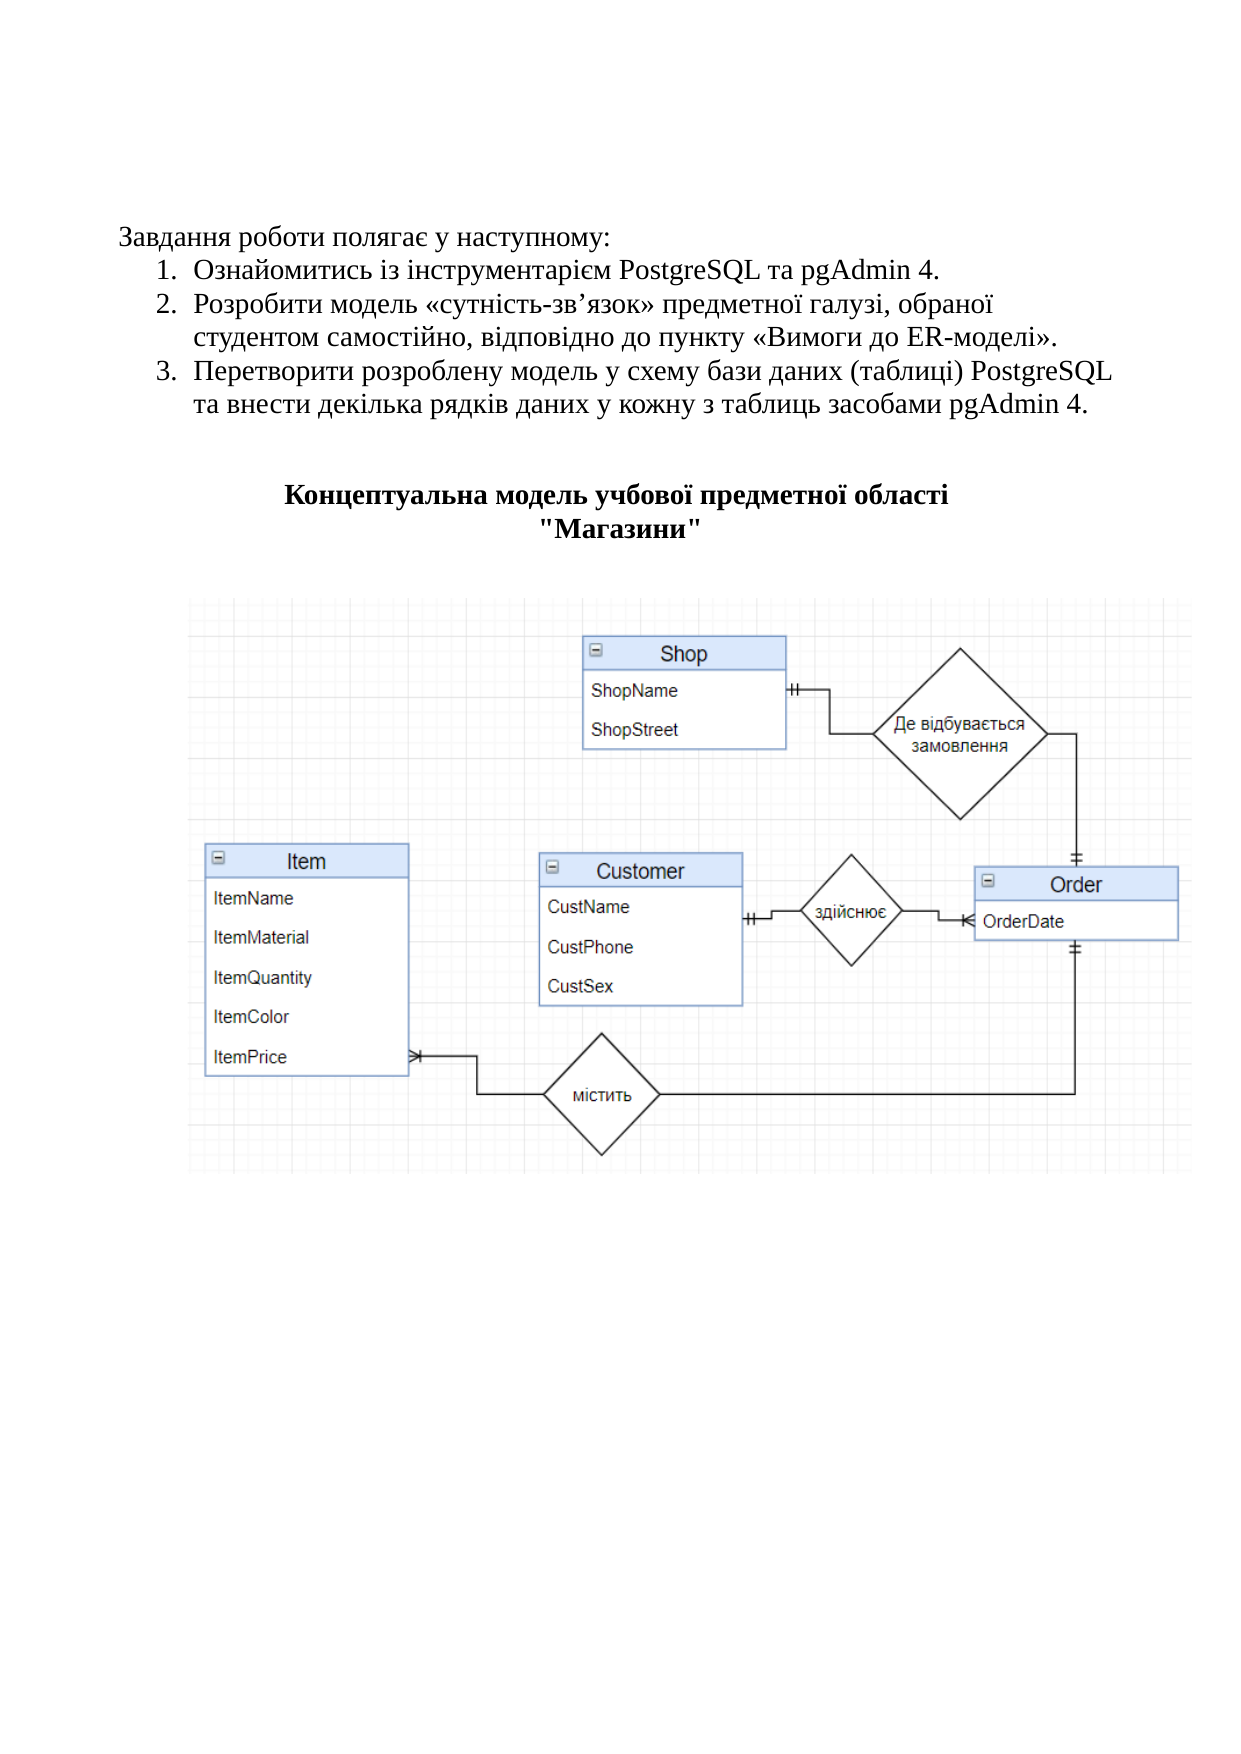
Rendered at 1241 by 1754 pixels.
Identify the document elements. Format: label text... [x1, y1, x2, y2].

text "Магазини" [118, 511, 1122, 544]
text Завдання роботи полягає у наступному: [118, 219, 1122, 252]
text студентом самостійно, відповідно до пункту «Вимоги до ER-моделі». [193, 319, 1122, 353]
text Концептуальна модель учбової предметної області [118, 477, 1122, 511]
list Розробити модель «сутність-зв’язок» предметної галузі, обраної [156, 286, 1122, 319]
list Ознайомитись із інструментарієм PostgreSQL та pgAdmin 4. [156, 252, 1122, 286]
list Перетворити розроблену модель у схему бази даних (таблиці) PostgreSQL [156, 353, 1122, 386]
text та внести декілька рядків даних у кожну з таблиць засобами pgAdmin 4. [193, 386, 1122, 420]
